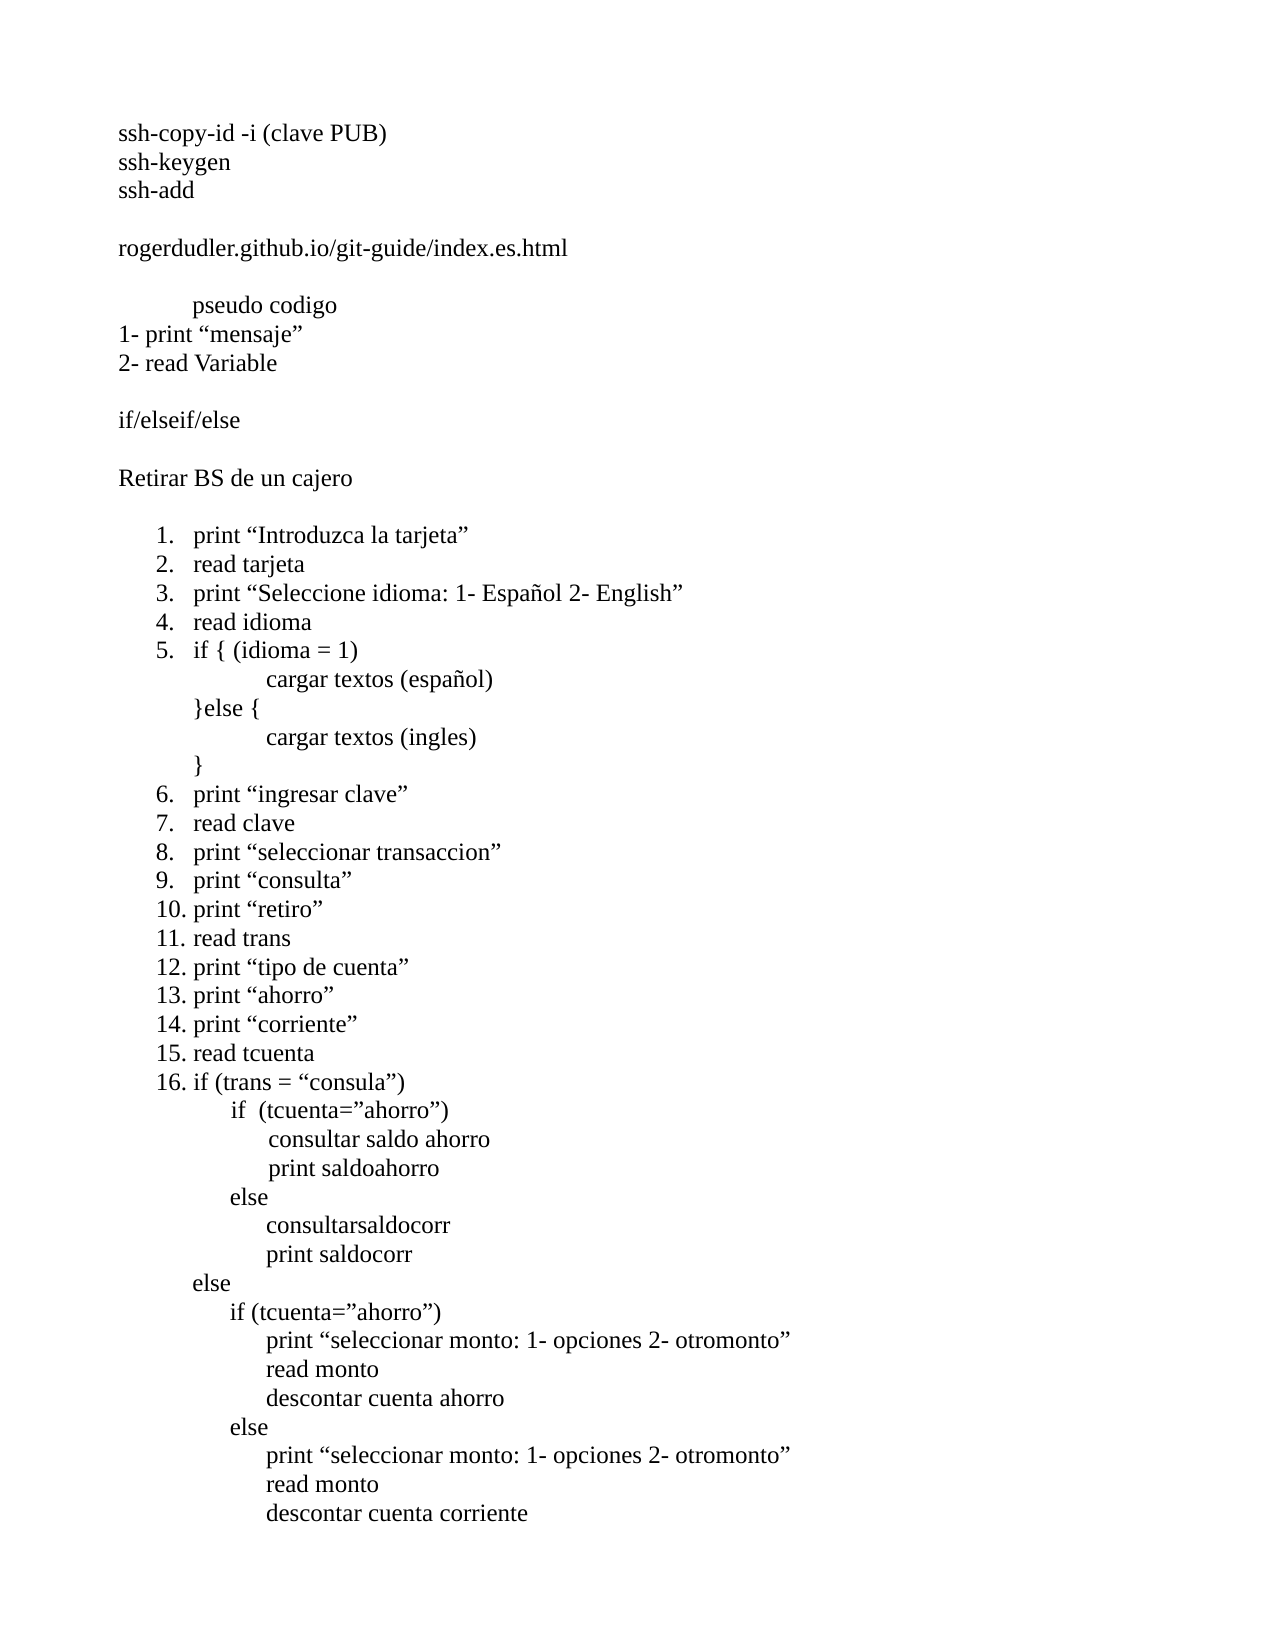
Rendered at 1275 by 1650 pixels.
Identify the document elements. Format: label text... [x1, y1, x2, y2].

list print “corriente” [156, 1009, 1157, 1038]
list read clave [156, 808, 1157, 837]
text 1- print “mensaje” [118, 319, 1157, 348]
list print “tipo de cuenta” [156, 952, 1157, 981]
list print “seleccionar transaccion” [156, 837, 1157, 866]
list if (trans = “consula”) [156, 1067, 1157, 1096]
list if (tcuenta=”ahorro”) [193, 1096, 1157, 1124]
list if { (idioma = 1) [156, 636, 1157, 664]
text cargar textos (español) [118, 664, 1157, 693]
text else [118, 1268, 1157, 1297]
list print “Introduzca la tarjeta” [156, 521, 1157, 549]
text print “seleccionar monto: 1- opciones 2- otromonto” [118, 1326, 1157, 1354]
text ssh-add [118, 176, 1157, 204]
list read idioma [156, 607, 1157, 636]
text rogerdudler.github.io/git-guide/index.es.html [118, 233, 1157, 262]
text read monto [118, 1354, 1157, 1383]
list print “retiro” [156, 894, 1157, 923]
list read tcuenta [156, 1038, 1157, 1067]
text read monto [118, 1469, 1157, 1498]
list read trans [156, 923, 1157, 952]
list print “consulta” [156, 866, 1157, 894]
text 2- read Variable [118, 348, 1157, 377]
text if (tcuenta=”ahorro”) [118, 1297, 1157, 1326]
list consultar saldo ahorro [231, 1124, 1157, 1153]
list print saldoahorro [231, 1153, 1157, 1182]
list read tarjeta [156, 549, 1157, 578]
text }else { [118, 693, 1157, 722]
list print “ingresar clave” [156, 779, 1157, 808]
text } [118, 751, 1157, 779]
text print “seleccionar monto: 1- opciones 2- otromonto” [118, 1441, 1157, 1469]
text descontar cuenta ahorro [118, 1383, 1157, 1412]
text ssh-copy-id -i (clave PUB) [118, 118, 1157, 147]
text consultarsaldocorr [118, 1211, 1157, 1239]
text ssh-keygen [118, 147, 1157, 176]
text if/elseif/else [118, 406, 1157, 434]
list print “Seleccione idioma: 1- Español 2- English” [156, 578, 1157, 607]
text pseudo codigo [118, 291, 1157, 319]
list print “ahorro” [156, 981, 1157, 1009]
text print saldocorr [118, 1239, 1157, 1268]
text cargar textos (ingles) [118, 722, 1157, 751]
text Retirar BS de un cajero [118, 463, 1157, 492]
text descontar cuenta corriente [118, 1498, 1157, 1527]
text else [118, 1412, 1157, 1441]
text else [118, 1182, 1157, 1211]
